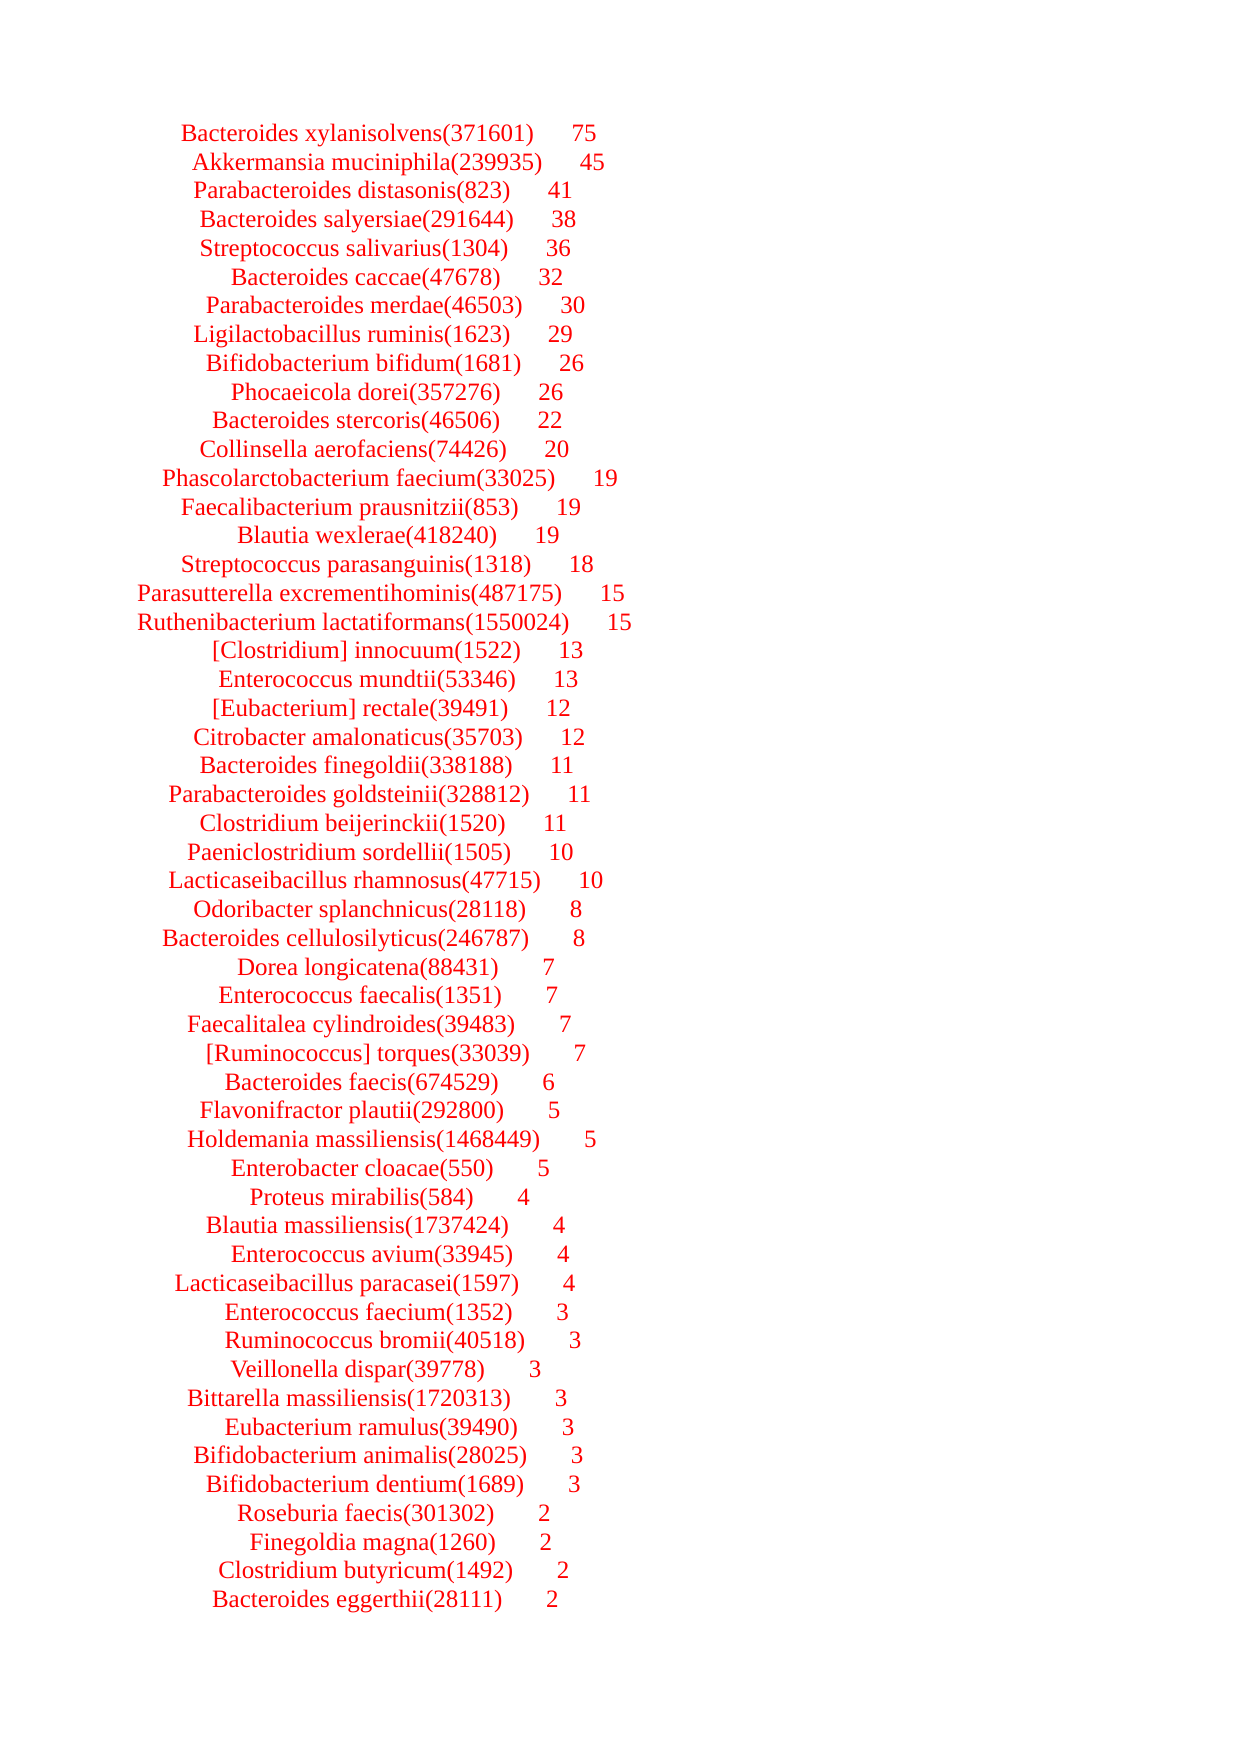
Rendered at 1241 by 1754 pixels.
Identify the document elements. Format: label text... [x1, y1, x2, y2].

text Parabacteroides distasonis(823) 41 [118, 176, 1122, 204]
text Bifidobacterium bifidum(1681) 26 [118, 348, 1122, 377]
text Bacteroides cellulosilyticus(246787) 8 [118, 923, 1122, 952]
text Flavonifractor plautii(292800) 5 [118, 1096, 1122, 1124]
text Ligilactobacillus ruminis(1623) 29 [118, 319, 1122, 348]
text Eubacterium ramulus(39490) 3 [118, 1412, 1122, 1441]
text Odoribacter splanchnicus(28118) 8 [118, 894, 1122, 923]
text Clostridium butyricum(1492) 2 [118, 1556, 1122, 1584]
text Collinsella aerofaciens(74426) 20 [118, 434, 1122, 463]
text Faecalibacterium prausnitzii(853) 19 [118, 492, 1122, 521]
text Roseburia faecis(301302) 2 [118, 1498, 1122, 1527]
text Enterococcus mundtii(53346) 13 [118, 664, 1122, 693]
text Blautia wexlerae(418240) 19 [118, 521, 1122, 549]
text Parabacteroides merdae(46503) 30 [118, 291, 1122, 319]
text Paeniclostridium sordellii(1505) 10 [118, 837, 1122, 866]
text Holdemania massiliensis(1468449) 5 [118, 1124, 1122, 1153]
text Parasutterella excrementihominis(487175) 15 [118, 578, 1122, 607]
text Blautia massiliensis(1737424) 4 [118, 1211, 1122, 1239]
text Bacteroides caccae(47678) 32 [118, 262, 1122, 291]
text Enterococcus avium(33945) 4 [118, 1239, 1122, 1268]
text Bacteroides eggerthii(28111) 2 [118, 1584, 1122, 1613]
text Bittarella massiliensis(1720313) 3 [118, 1383, 1122, 1412]
text [Eubacterium] rectale(39491) 12 [118, 693, 1122, 722]
text Bacteroides finegoldii(338188) 11 [118, 751, 1122, 779]
text [Clostridium] innocuum(1522) 13 [118, 636, 1122, 664]
text Parabacteroides goldsteinii(328812) 11 [118, 779, 1122, 808]
text Bacteroides xylanisolvens(371601) 75 [118, 118, 1122, 147]
text Enterococcus faecium(1352) 3 [118, 1297, 1122, 1326]
text Ruthenibacterium lactatiformans(1550024) 15 [118, 607, 1122, 636]
text Ruminococcus bromii(40518) 3 [118, 1326, 1122, 1354]
text Bacteroides faecis(674529) 6 [118, 1067, 1122, 1096]
text Proteus mirabilis(584) 4 [118, 1182, 1122, 1211]
text [Ruminococcus] torques(33039) 7 [118, 1038, 1122, 1067]
text Bifidobacterium animalis(28025) 3 [118, 1441, 1122, 1469]
text Faecalitalea cylindroides(39483) 7 [118, 1009, 1122, 1038]
text Enterobacter cloacae(550) 5 [118, 1153, 1122, 1182]
text Lacticaseibacillus paracasei(1597) 4 [118, 1268, 1122, 1297]
text Akkermansia muciniphila(239935) 45 [118, 147, 1122, 176]
text Enterococcus faecalis(1351) 7 [118, 981, 1122, 1009]
text Lacticaseibacillus rhamnosus(47715) 10 [118, 866, 1122, 894]
text Dorea longicatena(88431) 7 [118, 952, 1122, 981]
text Phocaeicola dorei(357276) 26 [118, 377, 1122, 406]
text Phascolarctobacterium faecium(33025) 19 [118, 463, 1122, 492]
text Clostridium beijerinckii(1520) 11 [118, 808, 1122, 837]
text Bifidobacterium dentium(1689) 3 [118, 1469, 1122, 1498]
text Streptococcus parasanguinis(1318) 18 [118, 549, 1122, 578]
text Bacteroides salyersiae(291644) 38 [118, 204, 1122, 233]
text Streptococcus salivarius(1304) 36 [118, 233, 1122, 262]
text Bacteroides stercoris(46506) 22 [118, 406, 1122, 434]
text Finegoldia magna(1260) 2 [118, 1527, 1122, 1556]
text Citrobacter amalonaticus(35703) 12 [118, 722, 1122, 751]
text Veillonella dispar(39778) 3 [118, 1354, 1122, 1383]
